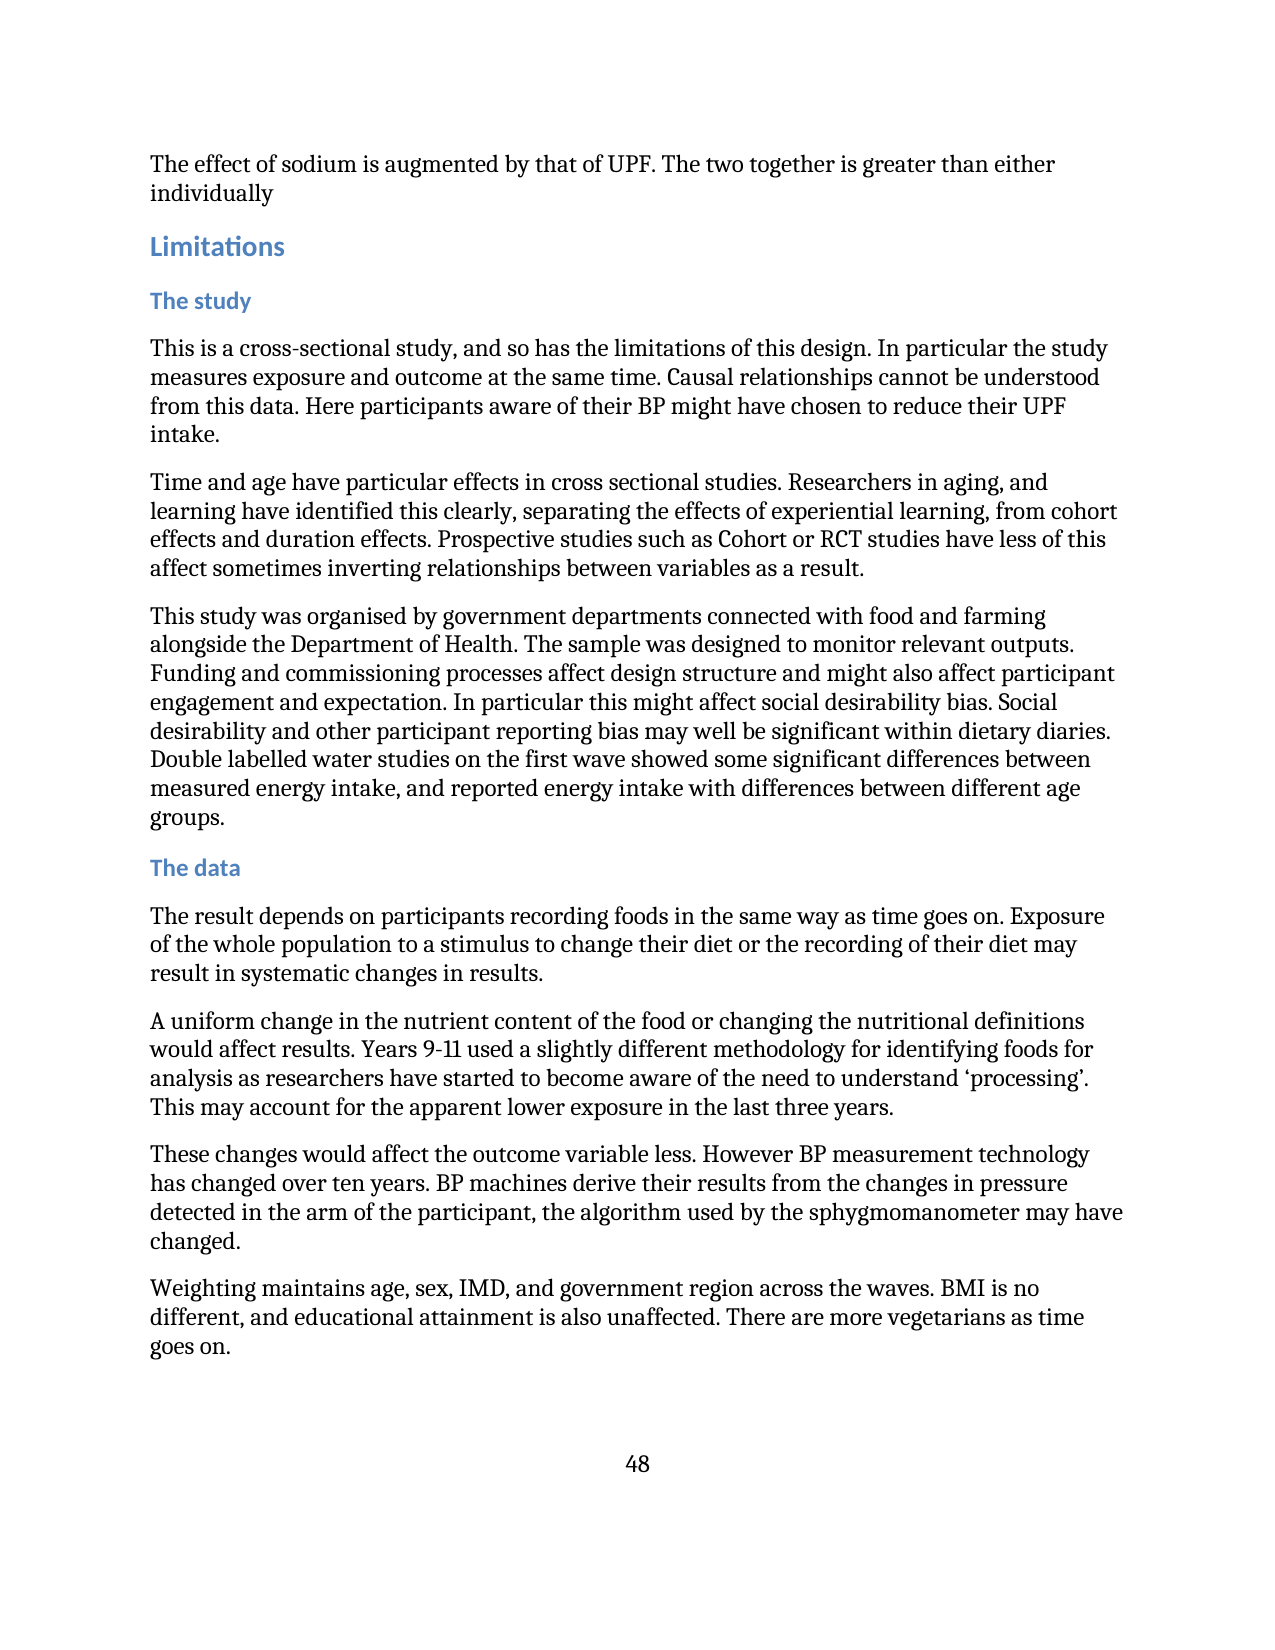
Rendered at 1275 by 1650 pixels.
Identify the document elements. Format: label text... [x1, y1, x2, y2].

text This study was organised by government departments connected with food and farming alongside the Department of Health. The sample was designed to monitor relevant outputs. Funding and commissioning processes affect design structure and might also affect participant engagement and expectation. In particular this might affect social desirability bias. Social desirability and other participant reporting bias may well be significant within dietary diaries. Double labelled water studies on the first wave showed some significant differences between measured energy intake, and reported energy intake with differences between different age groups. [150, 602, 1125, 832]
text The result depends on participants recording foods in the same way as time goes on. Exposure of the whole population to a stimulus to change their diet or the recording of their diet may result in systematic changes in results. [150, 902, 1125, 988]
text These changes would affect the outcome variable less. However BP measurement technology has changed over ten years. BP machines derive their results from the changes in pressure detected in the arm of the participant, the algorithm used by the sphygmomanometer may have changed. [150, 1140, 1125, 1255]
subtitle The data [150, 852, 1125, 883]
subtitle The study [150, 285, 1125, 315]
text Time and age have particular effects in cross sectional studies. Researchers in aging, and learning have identified this clearly, separating the effects of experiential learning, from cohort effects and duration effects. Prospective studies such as Cohort or RCT studies have less of this affect sometimes inverting relationships between variables as a result. [150, 468, 1125, 583]
text This is a cross-sectional study, and so has the limitations of this design. In particular the study measures exposure and outcome at the same time. Causal relationships cannot be understood from this data. Here participants aware of their BP might have chosen to reduce their UPF intake. [150, 334, 1125, 449]
text The effect of sodium is augmented by that of UPF. The two together is greater than either individually [150, 150, 1125, 207]
subtitle Limitations [150, 228, 1125, 264]
text A uniform change in the nutrient content of the food or changing the nutritional definitions would affect results. Years 9-11 used a slightly different methodology for identifying foods for analysis as researchers have started to become aware of the need to understand ‘processing’. This may account for the apparent lower exposure in the last three years. [150, 1007, 1125, 1122]
text Weighting maintains age, sex, IMD, and government region across the waves. BMI is no different, and educational attainment is also unaffected. There are more vegetarians as time goes on. [150, 1274, 1125, 1360]
